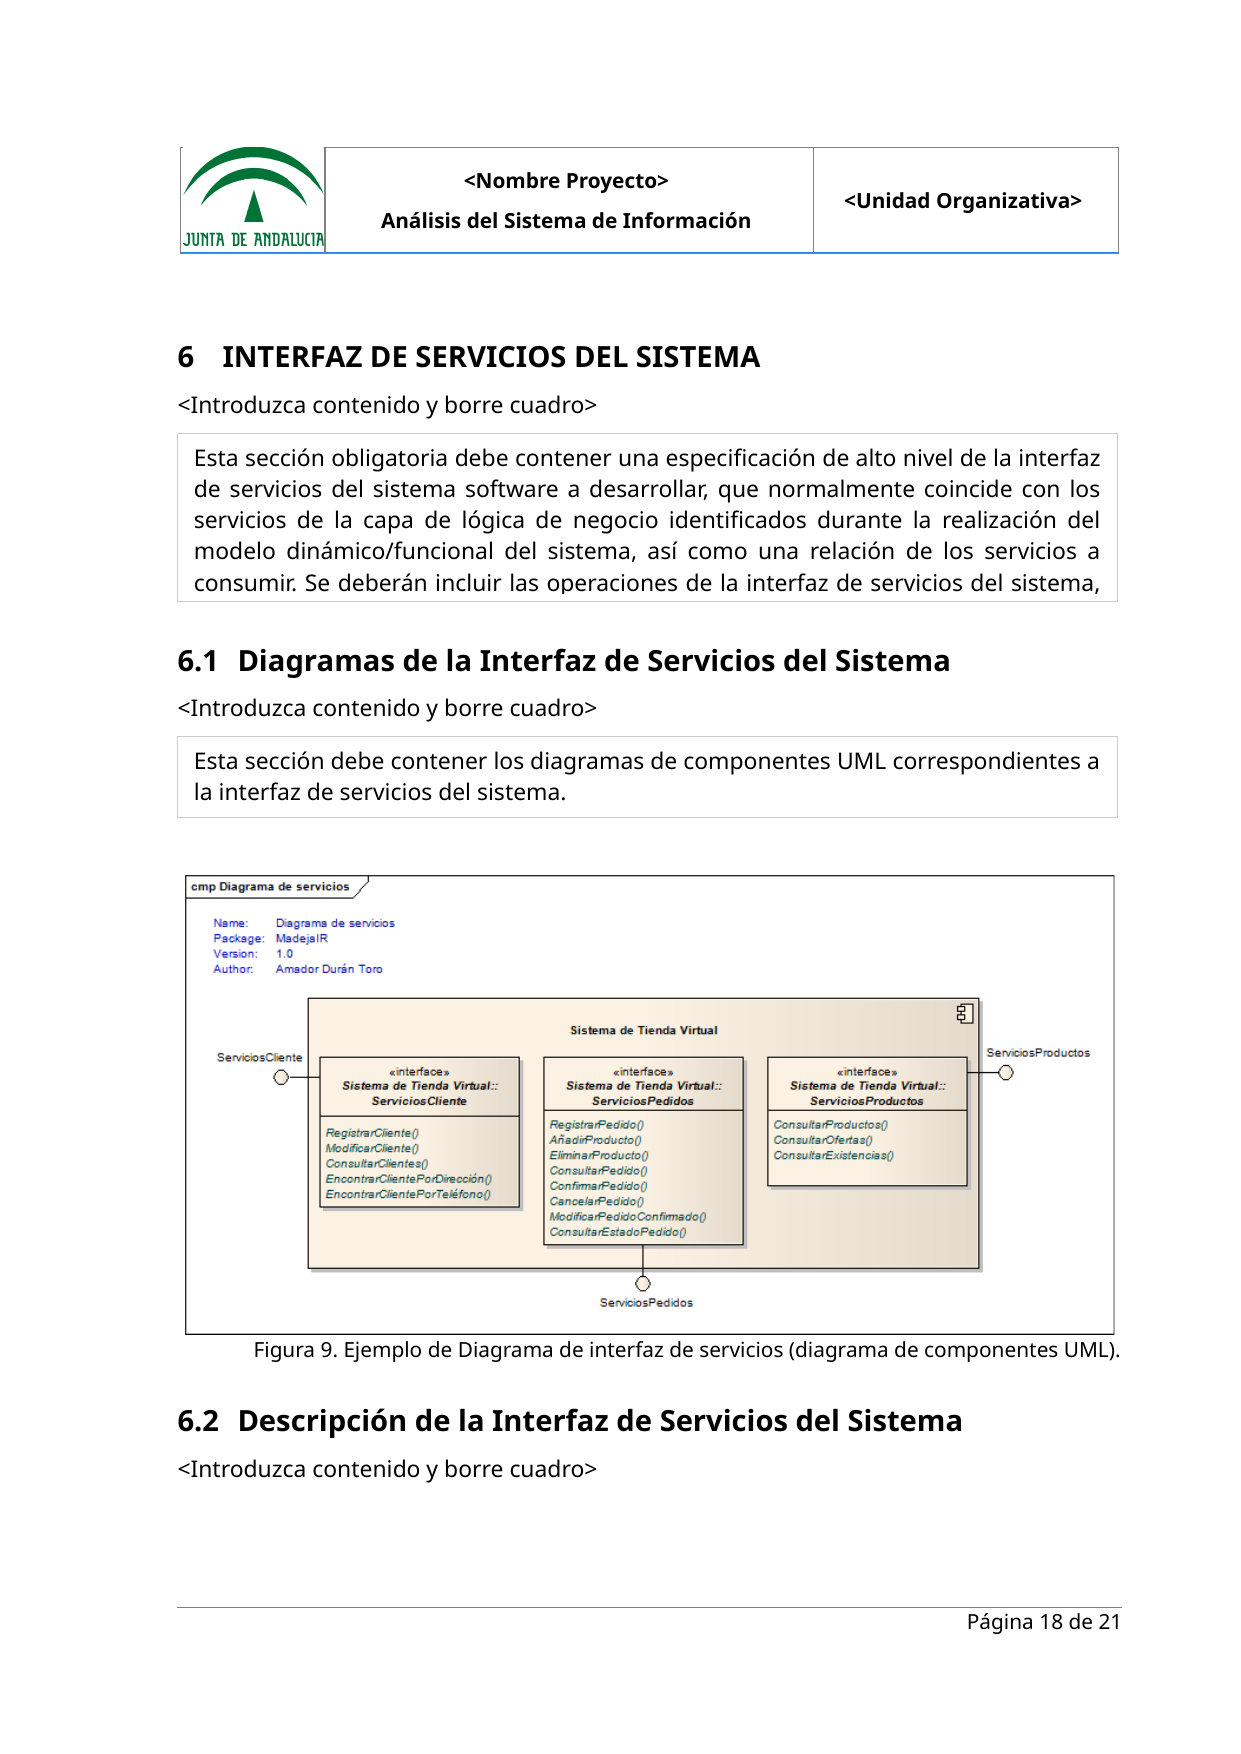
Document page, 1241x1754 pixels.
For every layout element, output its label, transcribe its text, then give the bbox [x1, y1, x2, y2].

text <Introduzca contenido y borre cuadro> [177, 1453, 1122, 1484]
text Esta sección obligatoria debe contener una especificación de alto nivel de la interfaz de servicios del sistema software a desarrollar, que normalmente coincide con los servicios de la capa de lógica de negocio identificados durante la realización del modelo dinámico/funcional del sistema, así como una relación de los servicios a consumir. Se deberán incluir las operaciones de la interfaz de servicios del sistema, sus parámetros y valores devueltos, así como su descripción. [194, 441, 1101, 593]
subtitle Diagramas de la Interfaz de Servicios del Sistema [177, 640, 1122, 679]
text Esta sección debe contener los diagramas de componentes UML correspondientes a la interfaz de servicios del sistema. [194, 745, 1101, 807]
text <Introduzca contenido y borre cuadro> [177, 692, 1122, 723]
picture [183, 147, 324, 246]
list Figura 9. Ejemplo de Diagrama de interfaz de servicios (diagrama de componentes UML). [215, 874, 1122, 1363]
picture [184, 874, 1115, 1335]
subtitle INTERFAZ DE SERVICIOS DEL SISTEMA [177, 336, 1122, 376]
text <Introduzca contenido y borre cuadro> [177, 389, 1122, 420]
subtitle Descripción de la Interfaz de Servicios del Sistema [177, 1401, 1122, 1440]
